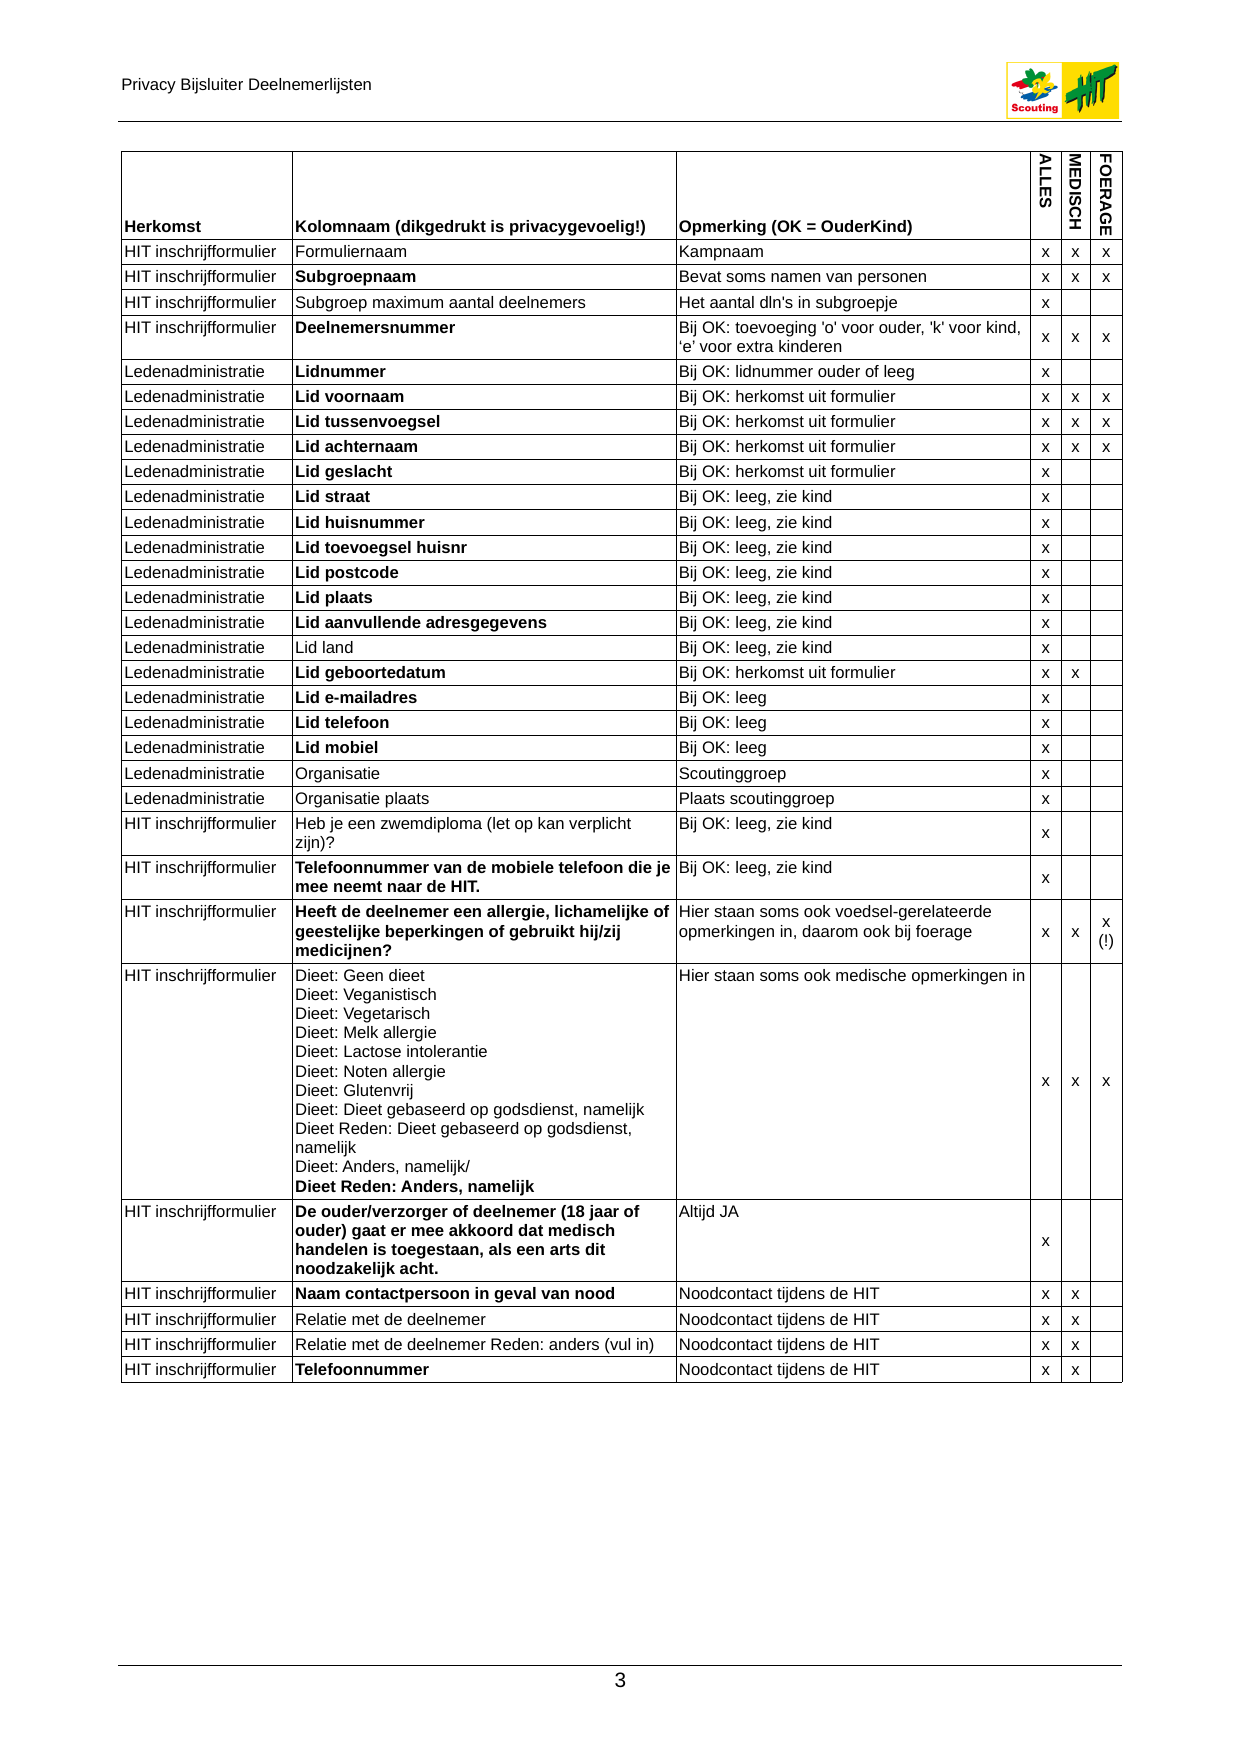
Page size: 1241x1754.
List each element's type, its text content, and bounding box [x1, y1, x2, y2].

table_cell HIT inschrijfformulier [122, 265, 292, 289]
table_cell Telefoonnummer [293, 1357, 676, 1382]
table_cell Ledenadministratie [122, 736, 292, 760]
table_cell [1091, 636, 1122, 660]
table_cell Organisatie plaats [293, 787, 676, 811]
table_cell x [1031, 761, 1061, 786]
table_cell Lid geslacht [293, 460, 676, 484]
table_cell [1062, 736, 1090, 760]
table_cell x [1031, 290, 1061, 314]
table_cell x [1062, 385, 1090, 409]
table_cell [1091, 1332, 1122, 1356]
table_cell HIT inschrijfformulier [122, 964, 292, 1198]
table_cell [1062, 536, 1090, 559]
table_cell Lid aanvullende adresgegevens [293, 611, 676, 635]
table_cell Ledenadministratie [122, 561, 292, 585]
table_cell x [1031, 1307, 1061, 1331]
table_cell x [1031, 736, 1061, 760]
table_cell [1091, 1357, 1122, 1382]
table_header FOERAGE [1091, 152, 1122, 239]
table_cell [1062, 586, 1090, 610]
table_cell x [1031, 510, 1061, 534]
table_cell Ledenadministratie [122, 711, 292, 735]
table_cell [1091, 856, 1122, 899]
table_cell Bij OK: herkomst uit formulier [677, 661, 1030, 685]
table_cell Plaats scoutinggroep [677, 787, 1030, 811]
table_cell HIT inschrijfformulier [122, 1200, 292, 1281]
table_cell Hier staan soms ook voedsel-gerelateerde opmerkingen in, daarom ook bij foerage [677, 900, 1030, 963]
table_cell x [1031, 561, 1061, 585]
table_cell Lid postcode [293, 561, 676, 585]
table_cell Ledenadministratie [122, 385, 292, 409]
table_cell [1091, 460, 1122, 484]
table_cell Lid toevoegsel huisnr [293, 536, 676, 559]
table_cell x [1031, 856, 1061, 899]
table_cell [1062, 812, 1090, 855]
table_cell [1062, 761, 1090, 786]
table_cell Bij OK: leeg, zie kind [677, 536, 1030, 559]
table_cell Bij OK: leeg [677, 736, 1030, 760]
table_cell x [1031, 385, 1061, 409]
table_cell [1091, 661, 1122, 685]
table_cell x [1062, 1332, 1090, 1356]
table_cell [1062, 485, 1090, 509]
table_cell x [1091, 385, 1122, 409]
table_cell [1062, 510, 1090, 534]
table_cell Lid achternaam [293, 435, 676, 459]
table_cell Bij OK: leeg, zie kind [677, 812, 1030, 855]
table_cell [1062, 636, 1090, 660]
table_cell Lid telefoon [293, 711, 676, 735]
table_cell Ledenadministratie [122, 460, 292, 484]
table_cell Bij OK: leeg, zie kind [677, 485, 1030, 509]
table_cell [1091, 586, 1122, 610]
table_cell x [1031, 636, 1061, 660]
table_cell Lid tussenvoegsel [293, 410, 676, 434]
table_cell Kampnaam [677, 240, 1030, 264]
table_cell x [1031, 316, 1061, 359]
table_cell [1091, 761, 1122, 786]
table_cell Lid e-mailadres [293, 686, 676, 710]
table_cell Altijd JA [677, 1200, 1030, 1281]
table_cell x [1031, 1332, 1061, 1356]
table_header MEDISCH [1062, 152, 1090, 239]
table_cell [1091, 736, 1122, 760]
table_cell [1062, 711, 1090, 735]
table_cell x [1091, 435, 1122, 459]
table_cell x [1031, 611, 1061, 635]
table_cell x [1062, 435, 1090, 459]
table_cell HIT inschrijfformulier [122, 1307, 292, 1331]
table_cell Lidnummer [293, 360, 676, 384]
table_cell Heeft de deelnemer een allergie, lichamelijke of geestelijke beperkingen of gebruikt hij/zij medicijnen? [293, 900, 676, 963]
table_cell [1091, 536, 1122, 559]
table_cell Relatie met de deelnemer Reden: anders (vul in) [293, 1332, 676, 1356]
table_cell x [1091, 316, 1122, 359]
table_cell Bij OK: leeg, zie kind [677, 636, 1030, 660]
table_cell Subgroep maximum aantal deelnemers [293, 290, 676, 314]
table_cell x [1031, 485, 1061, 509]
table_cell [1062, 856, 1090, 899]
table_cell HIT inschrijfformulier [122, 1332, 292, 1356]
table_cell [1091, 686, 1122, 710]
table_cell [1091, 1282, 1122, 1306]
table_cell Lid straat [293, 485, 676, 509]
table_cell x [1031, 1282, 1061, 1306]
table_cell Bij OK: herkomst uit formulier [677, 435, 1030, 459]
table_cell Bij OK: lidnummer ouder of leeg [677, 360, 1030, 384]
table_cell Bij OK: toevoeging 'o' voor ouder, 'k' voor kind, ‘e’ voor extra kinderen [677, 316, 1030, 359]
table_cell Ledenadministratie [122, 510, 292, 534]
table_cell Deelnemersnummer [293, 316, 676, 359]
table_cell Lid land [293, 636, 676, 660]
table_cell x [1062, 240, 1090, 264]
table_cell x [1031, 410, 1061, 434]
table_cell Lid huisnummer [293, 510, 676, 534]
table_cell Ledenadministratie [122, 686, 292, 710]
table_cell x [1031, 964, 1061, 1198]
table_cell x [1031, 265, 1061, 289]
table_cell Heb je een zwemdiploma (let op kan verplicht zijn)? [293, 812, 676, 855]
table_cell [1062, 561, 1090, 585]
table_cell Bij OK: leeg, zie kind [677, 856, 1030, 899]
table_cell Hier staan soms ook medische opmerkingen in [677, 964, 1030, 1198]
table_cell x [1031, 711, 1061, 735]
table_cell [1091, 812, 1122, 855]
table_cell Ledenadministratie [122, 787, 292, 811]
table_cell x [1062, 410, 1090, 434]
table_cell HIT inschrijfformulier [122, 1282, 292, 1306]
table_cell x [1031, 661, 1061, 685]
table_cell Lid plaats [293, 586, 676, 610]
table_cell x [1062, 1307, 1090, 1331]
table_cell Bij OK: herkomst uit formulier [677, 385, 1030, 409]
table_cell x [1062, 316, 1090, 359]
table_cell [1062, 1200, 1090, 1281]
table_header Herkomst [122, 152, 292, 239]
table_cell Lid voornaam [293, 385, 676, 409]
table_cell Dieet: Geen dieet Dieet: Veganistisch Dieet: Vegetarisch Dieet: Melk allergie Dieet: Lactose intolerantie Dieet: Noten allergie Dieet: Glutenvrij Dieet: Dieet gebaseerd op godsdienst, namelijk Dieet Reden: Dieet gebaseerd op godsdienst, namelijk Dieet: Anders, namelijk/ Dieet Reden: Anders, namelijk [293, 964, 676, 1198]
table_cell Relatie met de deelnemer [293, 1307, 676, 1331]
table_cell x [1031, 460, 1061, 484]
table_cell x [1031, 787, 1061, 811]
table_cell [1062, 460, 1090, 484]
table_cell Lid mobiel [293, 736, 676, 760]
table_cell De ouder/verzorger of deelnemer (18 jaar of ouder) gaat er mee akkoord dat medisch handelen is toegestaan, als een arts dit noodzakelijk acht. [293, 1200, 676, 1281]
table_cell Noodcontact tijdens de HIT [677, 1307, 1030, 1331]
table_cell Bij OK: herkomst uit formulier [677, 460, 1030, 484]
table_cell Ledenadministratie [122, 636, 292, 660]
table_cell x [1031, 360, 1061, 384]
table_cell x [1062, 1282, 1090, 1306]
table_cell x [1031, 435, 1061, 459]
table_cell Noodcontact tijdens de HIT [677, 1357, 1030, 1382]
table_cell [1091, 485, 1122, 509]
table_cell [1091, 611, 1122, 635]
table_cell Bevat soms namen van personen [677, 265, 1030, 289]
table_cell x (!) [1091, 900, 1122, 963]
table_cell Bij OK: leeg [677, 686, 1030, 710]
table_cell Scoutinggroep [677, 761, 1030, 786]
table_cell HIT inschrijfformulier [122, 812, 292, 855]
table_cell Ledenadministratie [122, 360, 292, 384]
table_cell x [1062, 964, 1090, 1198]
table_header Opmerking (OK = OuderKind) [677, 152, 1030, 239]
table_cell Ledenadministratie [122, 485, 292, 509]
table_cell x [1091, 265, 1122, 289]
table_cell [1091, 711, 1122, 735]
table_cell Lid geboortedatum [293, 661, 676, 685]
table_cell x [1062, 1357, 1090, 1382]
table_cell [1062, 686, 1090, 710]
table_cell [1091, 360, 1122, 384]
table_cell HIT inschrijfformulier [122, 290, 292, 314]
table_cell x [1031, 900, 1061, 963]
table_cell Bij OK: leeg, zie kind [677, 510, 1030, 534]
table_cell HIT inschrijfformulier [122, 900, 292, 963]
table_cell Ledenadministratie [122, 435, 292, 459]
table_cell Formuliernaam [293, 240, 676, 264]
table_cell Ledenadministratie [122, 611, 292, 635]
table_cell [1091, 787, 1122, 811]
table_cell [1091, 1307, 1122, 1331]
table_cell Bij OK: leeg, zie kind [677, 586, 1030, 610]
table_cell Subgroepnaam [293, 265, 676, 289]
table_cell HIT inschrijfformulier [122, 856, 292, 899]
table_cell Ledenadministratie [122, 536, 292, 559]
table_cell x [1031, 686, 1061, 710]
table_cell Bij OK: leeg, zie kind [677, 561, 1030, 585]
table_cell Naam contactpersoon in geval van nood [293, 1282, 676, 1306]
picture [1006, 62, 1120, 119]
table_cell x [1031, 1200, 1061, 1281]
table_cell Ledenadministratie [122, 761, 292, 786]
table_cell x [1062, 900, 1090, 963]
table_cell HIT inschrijfformulier [122, 240, 292, 264]
table_cell HIT inschrijfformulier [122, 316, 292, 359]
table_cell x [1031, 240, 1061, 264]
table_cell [1091, 1200, 1122, 1281]
table_cell x [1091, 240, 1122, 264]
table_cell x [1031, 586, 1061, 610]
table_cell Bij OK: leeg, zie kind [677, 611, 1030, 635]
table_cell [1062, 611, 1090, 635]
table_cell Ledenadministratie [122, 586, 292, 610]
table_cell [1091, 510, 1122, 534]
table_cell x [1031, 1357, 1061, 1382]
table_cell [1062, 787, 1090, 811]
table_cell Ledenadministratie [122, 661, 292, 685]
table_cell Het aantal dln's in subgroepje [677, 290, 1030, 314]
table_cell Noodcontact tijdens de HIT [677, 1332, 1030, 1356]
table_cell Bij OK: leeg [677, 711, 1030, 735]
table_cell [1091, 561, 1122, 585]
table_cell [1091, 290, 1122, 314]
table_cell Noodcontact tijdens de HIT [677, 1282, 1030, 1306]
table_cell [1062, 290, 1090, 314]
table_cell [1062, 360, 1090, 384]
table_cell x [1031, 536, 1061, 559]
table_header ALLES [1031, 152, 1061, 239]
table_cell x [1091, 410, 1122, 434]
table_cell Telefoonnummer van de mobiele telefoon die je mee neemt naar de HIT. [293, 856, 676, 899]
table_cell Bij OK: herkomst uit formulier [677, 410, 1030, 434]
table_cell Organisatie [293, 761, 676, 786]
table_header Kolomnaam (dikgedrukt is privacygevoelig!) [293, 152, 676, 239]
table_cell x [1062, 265, 1090, 289]
table_cell x [1091, 964, 1122, 1198]
table_cell x [1031, 812, 1061, 855]
table_cell Ledenadministratie [122, 410, 292, 434]
table_cell x [1062, 661, 1090, 685]
table_cell HIT inschrijfformulier [122, 1357, 292, 1382]
